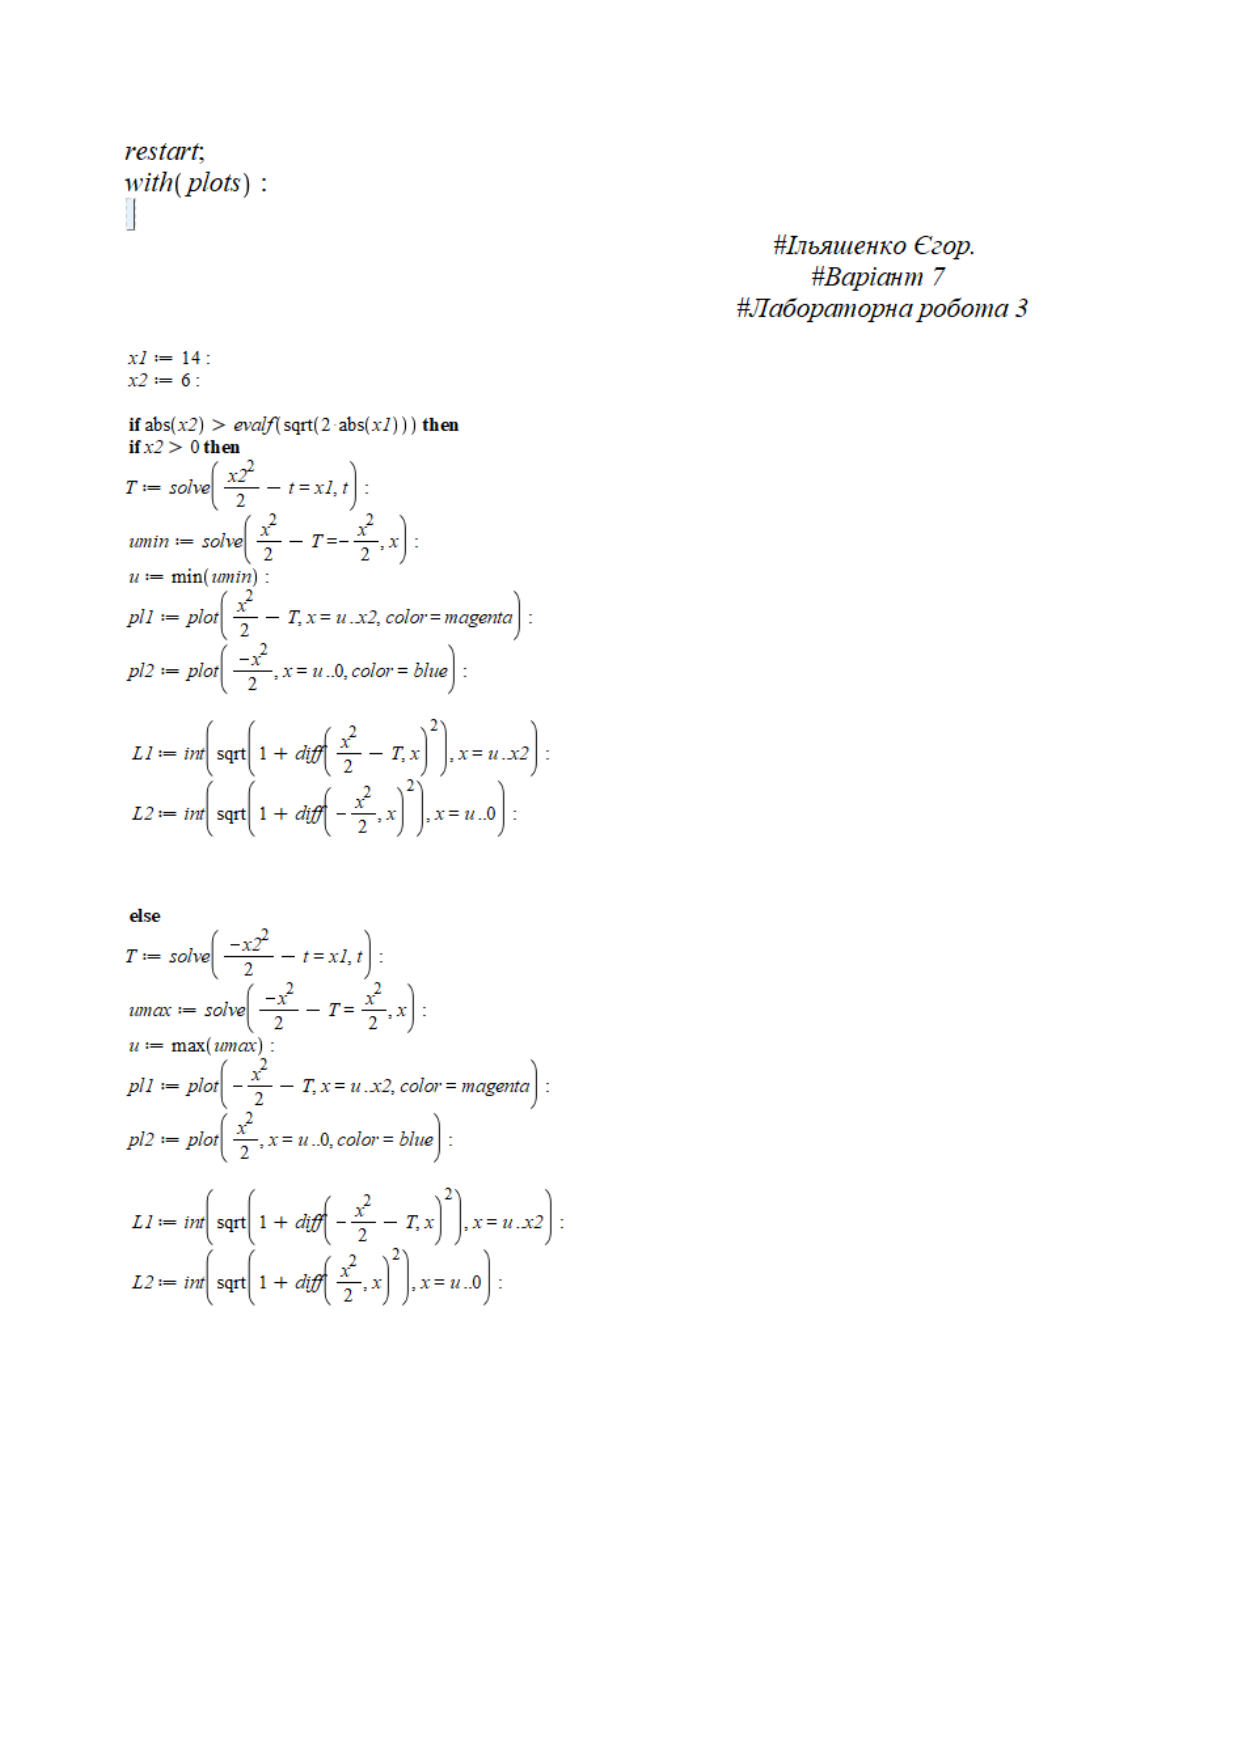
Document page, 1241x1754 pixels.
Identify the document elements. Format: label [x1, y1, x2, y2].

picture [118, 143, 1123, 1341]
